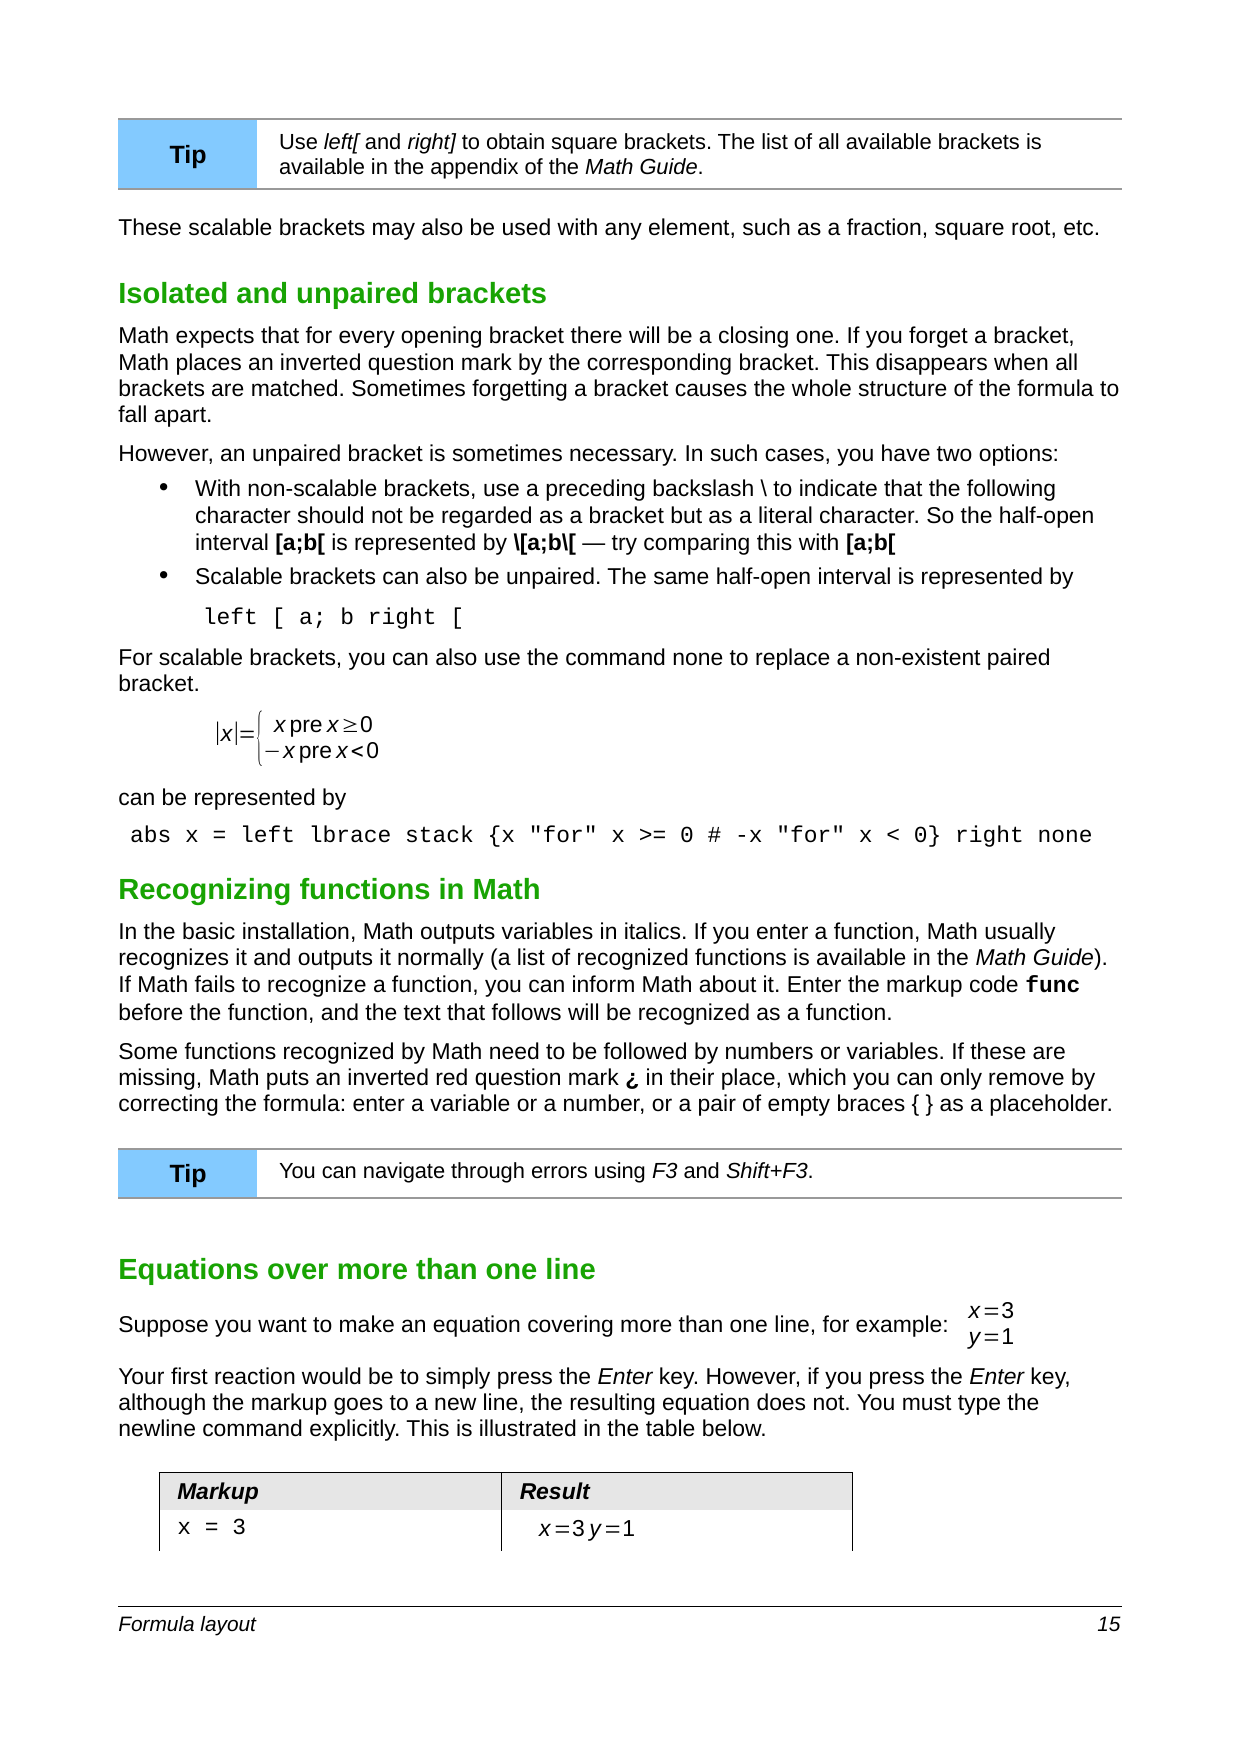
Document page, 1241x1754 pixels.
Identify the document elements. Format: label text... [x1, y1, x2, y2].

table_header Use left[ and right] to obtain square brackets. The list of all available brackets is available in the appendix of the Math Guide. [258, 120, 1122, 188]
subtitle Equations over more than one line [118, 1252, 1122, 1285]
table_header Markup [160, 1473, 501, 1510]
table_header Tip [118, 1150, 257, 1197]
text abs x = left lbrace stack {x "for" x >= 0 # -x "for" x < 0} right none [130, 823, 1110, 849]
table_header Result [502, 1473, 852, 1510]
text Some functions recognized by Math need to be followed by numbers or variables. If these are missing, Math puts an inverted red question mark ¿ in their place, which you can only remove by correcting the formula: enter a variable or a number, or a pair of empty braces { } as a placeholder. [118, 1038, 1122, 1117]
text Math expects that for every opening bracket there will be a closing one. If you forget a bracket, Math places an inverted question mark by the corresponding bracket. This disappears when all brackets are matched. Sometimes forgetting a bracket causes the whole structure of the formula to fall apart. [118, 322, 1122, 428]
text For scalable brackets, you can also use the command none to replace a non-existent paired bracket. [118, 643, 1122, 696]
table_header Tip [118, 120, 257, 188]
text In the basic installation, Math outputs variables in italics. If you enter a function, Math usually recognizes it and outputs it normally (a list of recognized functions is available in the Math Guide). If Math fails to recognize a function, you can inform Math about it. Enter the markup code func before the function, and the text that follows will be recognized as a function. [118, 918, 1122, 1025]
list Scalable brackets can also be unpaired. The same half-open interval is represented by [156, 561, 1122, 590]
table_cell [502, 1510, 852, 1551]
list With non-scalable brackets, use a preceding backslash \ to indicate that the following character should not be regarded as a bracket but as a literal character. So the half-open interval [a;b[ is represented by \[a;b\[ — try comparing this with [a;b[ [156, 473, 1122, 555]
list However, an unpaired bracket is sometimes necessary. In such cases, you have two options: [118, 440, 1122, 466]
text left [ a; b right [ [148, 603, 1122, 631]
text Your first reaction would be to simply press the Enter key. However, if you press the Enter key, although the markup goes to a new line, the resulting equation does not. You must type the newline command explicitly. This is illustrated in the table below. [118, 1363, 1122, 1442]
table_cell x = 3 [160, 1510, 501, 1551]
text can be represented by [118, 784, 1122, 810]
text Suppose you want to make an equation covering more than one line, for example: [118, 1298, 1122, 1350]
text These scalable brackets may also be used with any element, such as a fraction, square root, etc. [118, 214, 1122, 241]
subtitle Recognizing functions in Math [118, 872, 1122, 905]
subtitle Isolated and unpaired brackets [118, 276, 1122, 310]
table_header You can navigate through errors using F3 and Shift+F3. [258, 1150, 1122, 1197]
